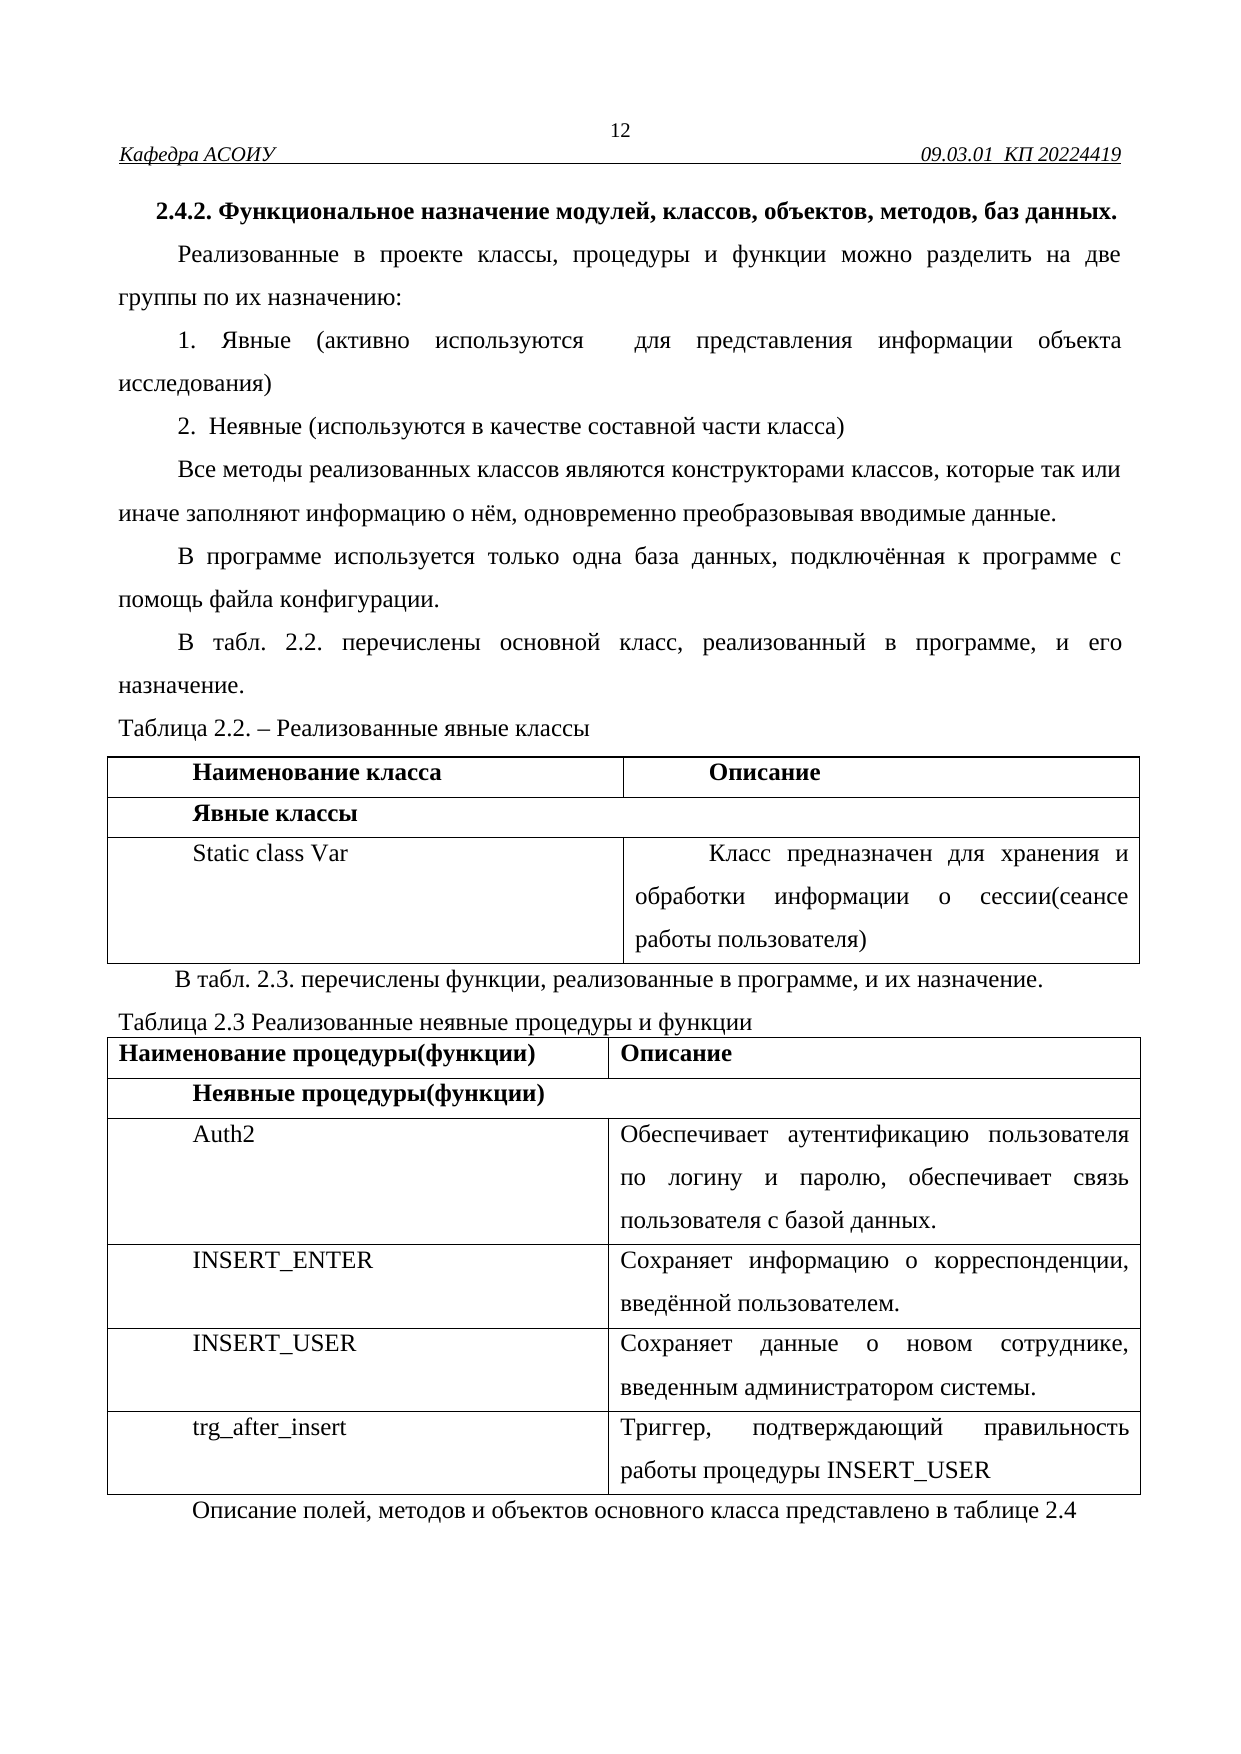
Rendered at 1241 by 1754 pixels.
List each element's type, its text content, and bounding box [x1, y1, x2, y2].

text 1. Явные (активно используются для представления информации объекта исследования) [118, 325, 1122, 397]
table_cell INSERT_ENTER [108, 1245, 608, 1327]
text 2. Неявные (используются в качестве составной части класса) [118, 411, 1122, 440]
table_cell Неявные процедуры(функции) [108, 1079, 1140, 1118]
table_cell Auth2 [108, 1119, 608, 1244]
table_header Описание [624, 758, 1139, 797]
text В табл. 2.2. перечислены основной класс, реализованный в программе, и его назначение. [118, 627, 1122, 699]
text Описание полей, методов и объектов основного класса представлено в таблице 2.4 [118, 1495, 1122, 1524]
table_header Наименование класса [108, 758, 623, 797]
table_cell Триггер, подтверждающий правильность работы процедуры INSERT_USER [609, 1412, 1140, 1494]
text Реализованные в проекте классы, процедуры и функции можно разделить на две группы по их назначению: [118, 239, 1122, 311]
table_cell INSERT_USER [108, 1329, 608, 1411]
table_cell Явные классы [108, 798, 1139, 837]
table_cell Класс предназначен для хранения и обработки информации о сессии(сеансе работы пользователя) [624, 838, 1139, 963]
table_cell Сохраняет информацию о корреспонденции, введённой пользователем. [609, 1245, 1140, 1327]
text В программе используется только одна база данных, подключённая к программе с помощь файла конфигурации. [118, 541, 1122, 613]
table_cell trg_after_insert [108, 1412, 608, 1494]
text Таблица 2.2. – Реализованные явные классы [118, 713, 1122, 742]
subtitle 2.4.2. Функциональное назначение модулей, классов, объектов, методов, баз данных. [118, 196, 1122, 224]
table_cell Static class Var [108, 838, 623, 963]
table_cell Обеспечивает аутентификацию пользователя по логину и паролю, обеспечивает связь пользователя с базой данных. [609, 1119, 1140, 1244]
text Все методы реализованных классов являются конструкторами классов, которые так или иначе заполняют информацию о нём, одновременно преобразовывая вводимые данные. [118, 454, 1122, 526]
table_header Наименование процедуры(функции) [108, 1038, 608, 1077]
table_header Описание [609, 1038, 1140, 1077]
text Таблица 2.3 Реализованные неявные процедуры и функции [118, 1007, 1122, 1036]
text В табл. 2.3. перечислены функции, реализованные в программе, и их назначение. [118, 964, 1122, 993]
table_cell Сохраняет данные о новом сотруднике, введенным администратором системы. [609, 1329, 1140, 1411]
